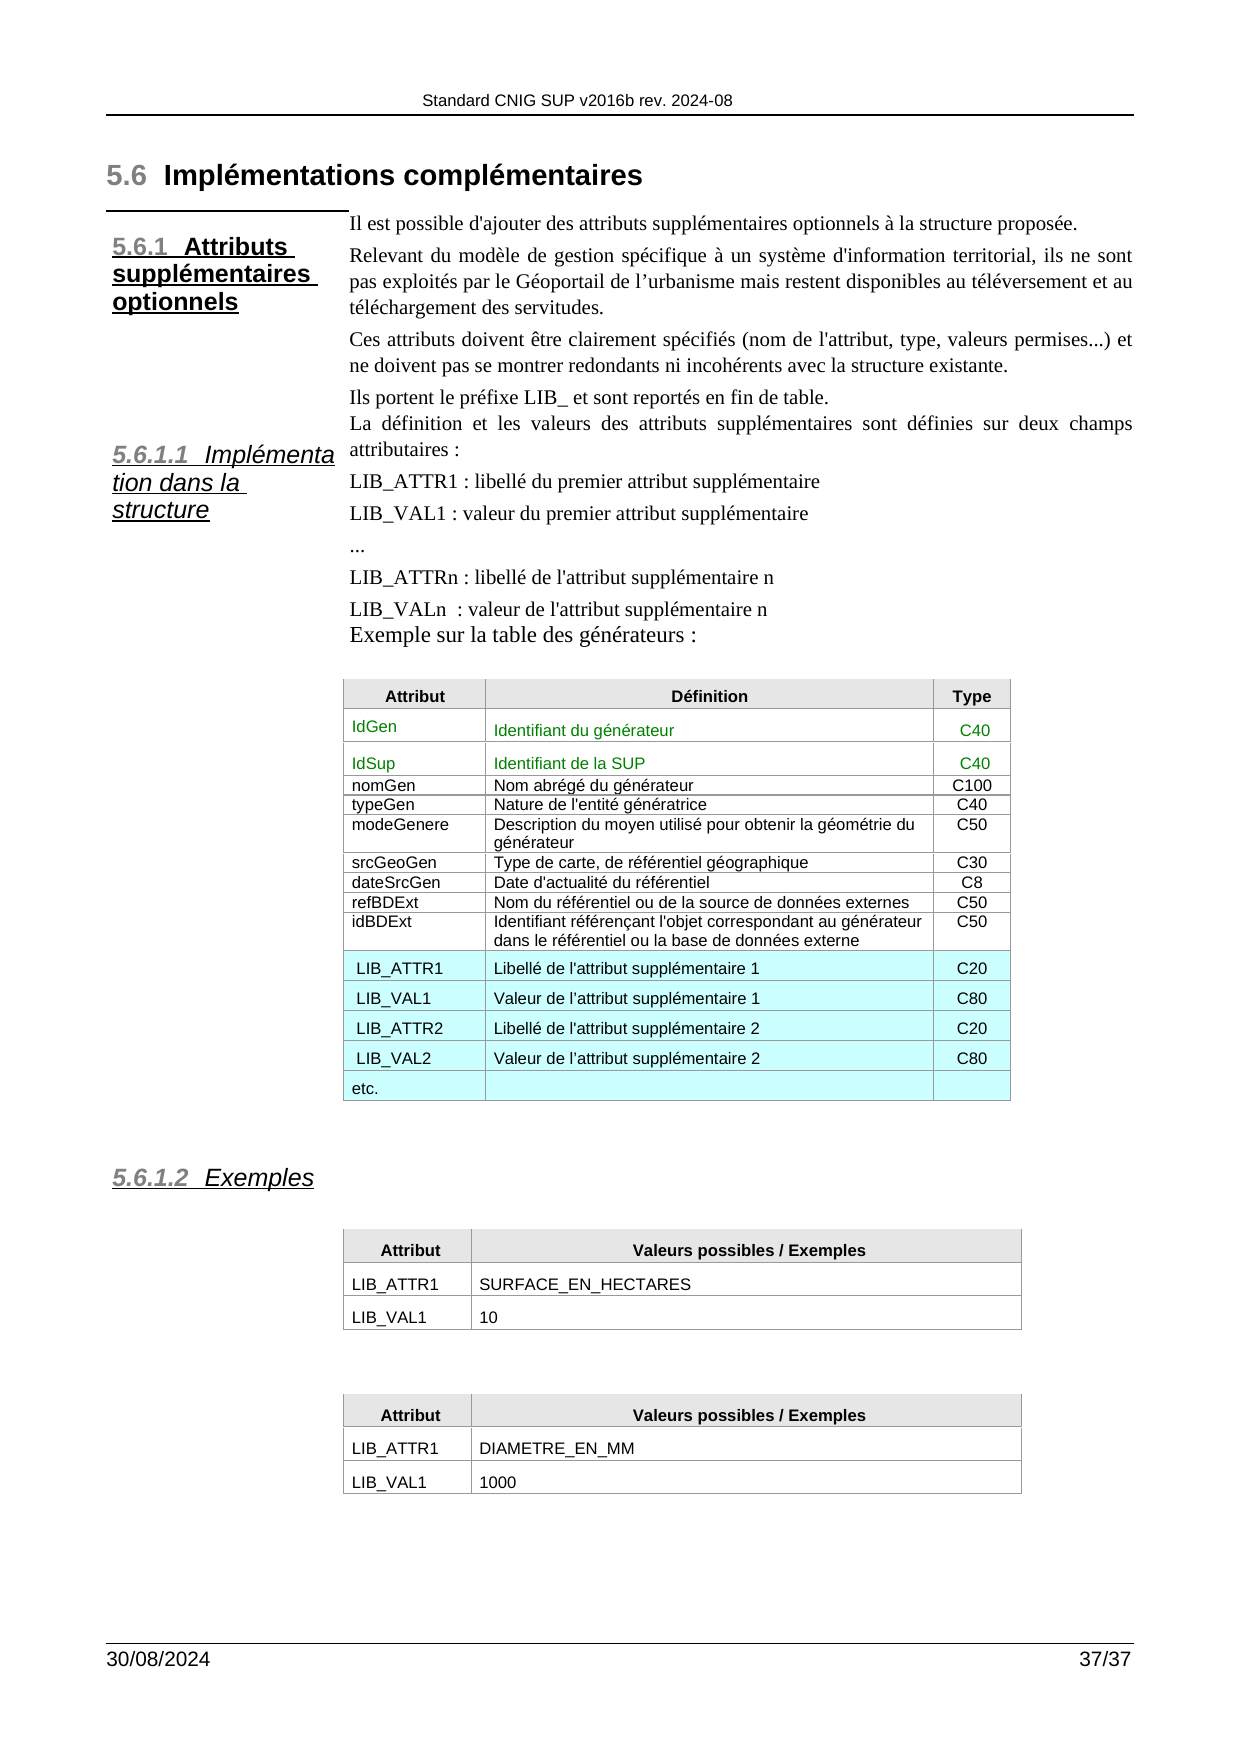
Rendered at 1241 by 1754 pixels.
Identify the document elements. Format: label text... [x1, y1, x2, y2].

table_header Exemples [106, 1133, 349, 1197]
table_cell [934, 1071, 1010, 1100]
table_header Implémentation dans la structure [106, 410, 349, 647]
table_cell Type de carte, de référentiel géographique [486, 854, 933, 872]
table_cell LIB_ATTR1 [344, 951, 485, 980]
table_cell 10 [472, 1296, 1021, 1329]
table_cell C40 [934, 743, 1010, 775]
table_cell C8 [934, 873, 1010, 892]
table_cell 1000 [472, 1461, 1021, 1493]
table_cell Valeur de l’attribut supplémentaire 2 [486, 1041, 933, 1070]
subtitle Implémentations complémentaires [106, 159, 1134, 192]
table_cell C30 [934, 854, 1010, 872]
table_cell modeGenere [344, 815, 485, 852]
table_cell IdSup [344, 743, 485, 775]
table_cell srcGeoGen [344, 854, 485, 872]
table_header Attributs supplémentaires optionnels [106, 212, 349, 410]
table_cell etc. [344, 1071, 485, 1100]
table_cell C50 [934, 913, 1010, 950]
table_header Valeurs possibles / Exemples [472, 1394, 1021, 1426]
table_header Attribut [344, 1229, 471, 1262]
table_cell nomGen [344, 776, 485, 794]
table_header Il est possible d'ajouter des attributs supplémentaires optionnels à la structure proposée. Relevant du modèle de gestion spécifique à un système d'information territorial, ils ne sont pas exploités par le Géoportail de l’urbanisme mais restent disponibles au téléversement et au téléchargement des servitudes. Ces attributs doivent être clairement spécifiés (nom de l'attribut, type, valeurs permises...) et ne doivent pas se montrer redondants ni incohérents avec la structure existante. Ils portent le préfixe LIB_ et sont reportés en fin de table. [349, 210, 1134, 410]
table_cell idBDExt [344, 913, 485, 950]
table_cell DIAMETRE_EN_MM [472, 1428, 1021, 1460]
table_cell C50 [934, 893, 1010, 912]
table_cell LIB_ATTR1 [344, 1263, 471, 1295]
table_cell LIB_VAL1 [344, 1296, 471, 1329]
table_cell Nom du référentiel ou de la source de données externes [486, 893, 933, 912]
table_cell Nature de l'entité génératrice [486, 796, 933, 814]
table_cell Libellé de l'attribut supplémentaire 2 [486, 1011, 933, 1040]
table_header La définition et les valeurs des attributs supplémentaires sont définies sur deux champs attributaires : LIB_ATTR1 : libellé du premier attribut supplémentaire LIB_VAL1 : valeur du premier attribut supplémentaire ... LIB_ATTRn : libellé de l'attribut supplémentaire n LIB_VALn : valeur de l'attribut supplémentaire n Exemple sur la table des générateurs : [349, 410, 1134, 647]
table_header Type [934, 679, 1010, 708]
table_cell LIB_VAL1 [344, 981, 485, 1010]
table_cell C80 [934, 981, 1010, 1010]
table_cell [486, 1071, 933, 1100]
table_cell SURFACE_EN_HECTARES [472, 1263, 1021, 1295]
table_header Attribut [344, 1394, 471, 1426]
table_header Attribut [344, 679, 485, 708]
table_cell LIB_VAL1 [344, 1461, 471, 1493]
table_cell LIB_VAL2 [344, 1041, 485, 1070]
table_cell C50 [934, 815, 1010, 852]
table_cell Description du moyen utilisé pour obtenir la géométrie du générateur [486, 815, 933, 852]
table_cell Valeur de l’attribut supplémentaire 1 [486, 981, 933, 1010]
table_header Valeurs possibles / Exemples [472, 1229, 1021, 1262]
table_cell Identifiant référençant l'objet correspondant au générateur dans le référentiel ou la base de données externe [486, 913, 933, 950]
table_cell LIB_ATTR1 [344, 1428, 471, 1460]
table_cell IdGen [344, 709, 485, 741]
table_cell C40 [934, 796, 1010, 814]
table_cell C80 [934, 1041, 1010, 1070]
table_cell LIB_ATTR2 [344, 1011, 485, 1040]
table_cell C20 [934, 951, 1010, 980]
table_cell C40 [934, 709, 1010, 741]
table_cell C20 [934, 1011, 1010, 1040]
table_cell typeGen [344, 796, 485, 814]
table_cell Libellé de l'attribut supplémentaire 1 [486, 951, 933, 980]
table_cell Identifiant de la SUP [486, 743, 933, 775]
table_cell C100 [934, 776, 1010, 794]
table_header Définition [486, 679, 933, 708]
table_cell dateSrcGen [344, 873, 485, 892]
table_cell Date d'actualité du référentiel [486, 873, 933, 892]
table_header [349, 1133, 1134, 1197]
table_cell Identifiant du générateur [486, 709, 933, 741]
table_cell Nom abrégé du générateur [486, 776, 933, 794]
table_cell refBDExt [344, 893, 485, 912]
